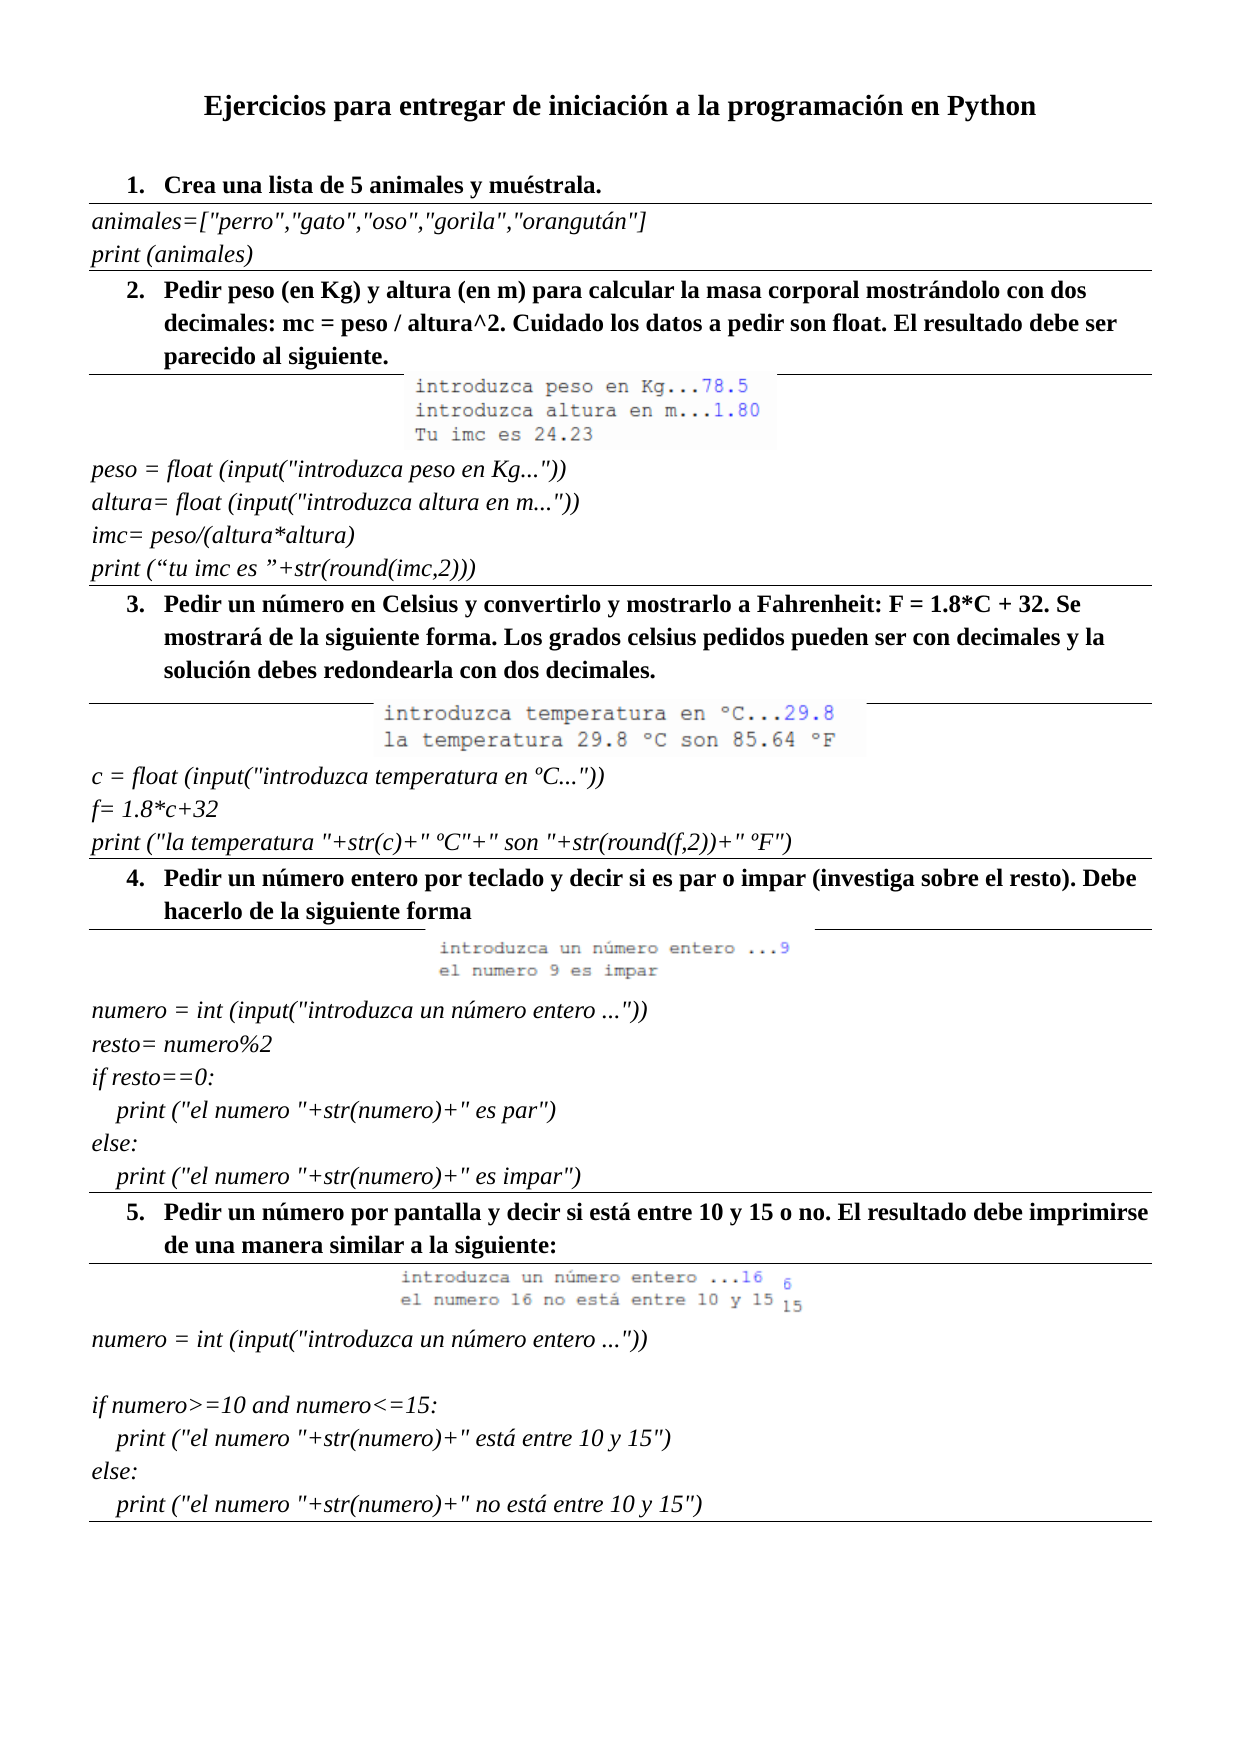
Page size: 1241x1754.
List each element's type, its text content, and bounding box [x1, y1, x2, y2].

text print ("el numero "+str(numero)+" es par") [88, 1092, 1152, 1123]
text animales=["perro","gato","oso","gorila","orangután"] [88, 204, 1152, 234]
text peso = float (input("introduzca peso en Kg...")) [88, 375, 1152, 483]
text resto= numero%2 [88, 1026, 1152, 1057]
list Pedir un número entero por teclado y decir si es par o impar (investiga sobre el resto). Debe hacerlo de la siguiente forma [126, 863, 1152, 924]
subtitle Ejercicios para entregar de iniciación a la programación en Python [88, 88, 1152, 122]
list Pedir un número en Celsius y convertirlo y mostrarlo a Fahrenheit: F = 1.8*C + 32. Se mostrará de la siguiente forma. Los grados celsius pedidos pueden ser con decimales y la solución debes redondearla con dos decimales. [126, 589, 1152, 684]
text c = float (input("introduzca temperatura en ºC...")) [88, 704, 1152, 789]
text print ("el numero "+str(numero)+" está entre 10 y 15") [88, 1420, 1152, 1452]
picture [404, 371, 778, 450]
text print ("la temperatura "+str(c)+" ºC"+" son "+str(round(f,2))+" ºF") [88, 824, 1152, 858]
picture [373, 699, 867, 757]
text if numero>=10 and numero<=15: [88, 1387, 1152, 1419]
text print (“tu imc es ”+str(round(imc,2))) [88, 550, 1152, 585]
picture [396, 1265, 814, 1325]
text else: [88, 1125, 1152, 1156]
text altura= float (input("introduzca altura en m...")) [88, 484, 1152, 516]
text f= 1.8*c+32 [88, 791, 1152, 822]
text imc= peso/(altura*altura) [88, 517, 1152, 549]
list Crea una lista de 5 animales y muéstrala. [126, 170, 1152, 198]
text else: [88, 1453, 1152, 1485]
list Pedir un número por pantalla y decir si está entre 10 y 15 o no. El resultado debe imprimirse de una manera similar a la siguiente: [126, 1197, 1152, 1258]
text if resto==0: [88, 1059, 1152, 1090]
text numero = int (input("introduzca un número entero ...")) [88, 930, 1152, 1024]
picture [425, 928, 815, 992]
list Pedir peso (en Kg) y altura (en m) para calcular la masa corporal mostrándolo con dos decimales: mc = peso / altura^2. Cuidado los datos a pedir son float. El resultado debe ser parecido al siguiente. [126, 275, 1152, 369]
text print ("el numero "+str(numero)+" es impar") [88, 1158, 1152, 1192]
text numero = int (input("introduzca un número entero ...")) [88, 1264, 1152, 1353]
text print (animales) [88, 236, 1152, 271]
text print ("el numero "+str(numero)+" no está entre 10 y 15") [88, 1486, 1152, 1521]
